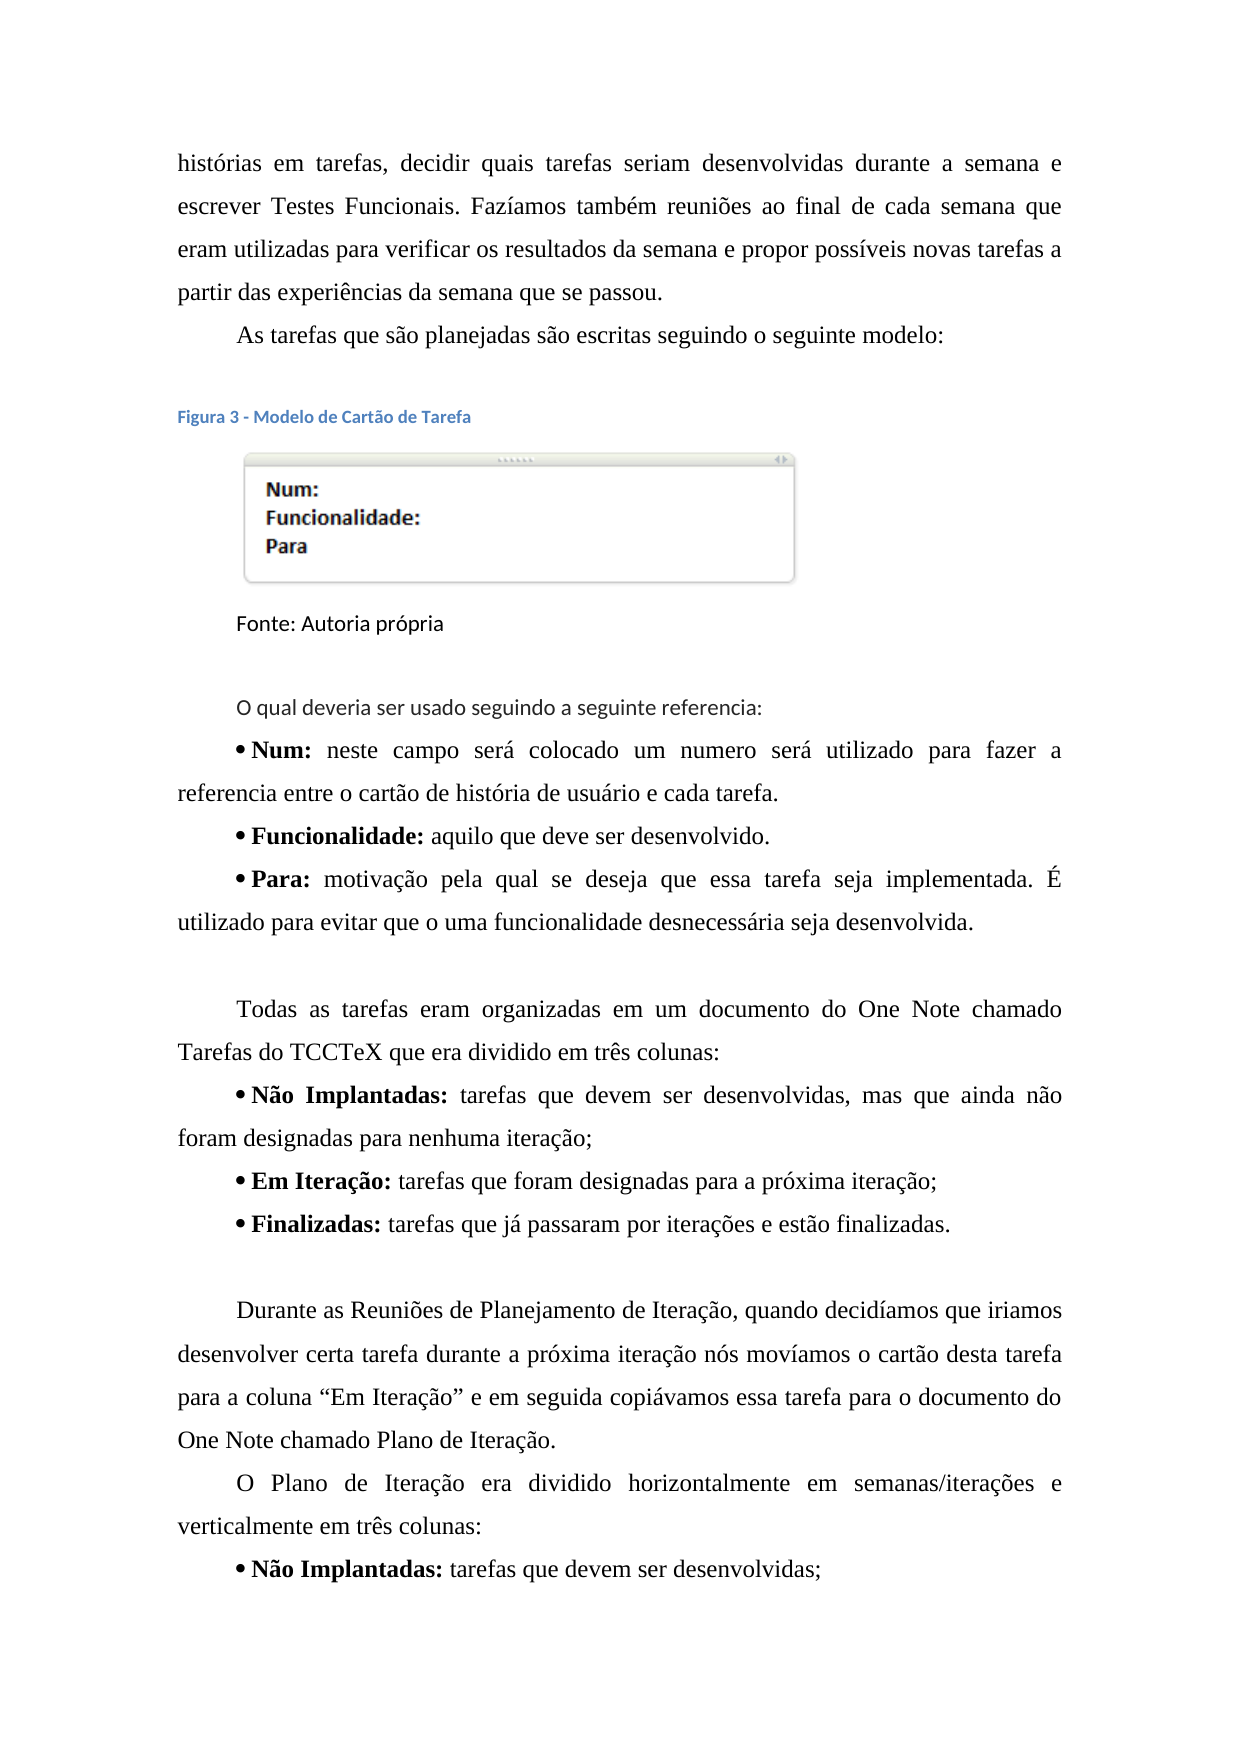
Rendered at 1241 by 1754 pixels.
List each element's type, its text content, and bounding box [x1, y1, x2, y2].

text Todas as tarefas eram organizadas em um documento do One Note chamado Tarefas do TCCTeX que era dividido em três colunas: [177, 994, 1063, 1066]
list Para: motivação pela qual se deseja que essa tarefa seja implementada. É utilizado para evitar que o uma funcionalidade desnecessária seja desenvolvida. [177, 864, 1063, 936]
text O qual deveria ser usado seguindo a seguinte referencia: [177, 693, 1063, 721]
text O Plano de Iteração era dividido horizontalmente em semanas/iterações e verticalmente em três colunas: [177, 1468, 1063, 1540]
list Não Implantadas: tarefas que devem ser desenvolvidas; [177, 1554, 1063, 1583]
list Num: neste campo será colocado um numero será utilizado para fazer a referencia entre o cartão de história de usuário e cada tarefa. [177, 735, 1063, 807]
text histórias em tarefas, decidir quais tarefas seriam desenvolvidas durante a semana e escrever Testes Funcionais. Fazíamos também reuniões ao final de cada semana que eram utilizadas para verificar os resultados da semana e propor possíveis novas tarefas a partir das experiências da semana que se passou. [177, 148, 1063, 306]
list Finalizadas: tarefas que já passaram por iterações e estão finalizadas. [177, 1209, 1063, 1238]
text Figura 3 - Modelo de Cartão de Tarefa [177, 405, 1063, 428]
list Em Iteração: tarefas que foram designadas para a próxima iteração; [177, 1166, 1063, 1195]
text Durante as Reuniões de Planejamento de Iteração, quando decidíamos que iriamos desenvolver certa tarefa durante a próxima iteração nós movíamos o cartão desta tarefa para a coluna “Em Iteração” e em seguida copiávamos essa tarefa para o documento do One Note chamado Plano de Iteração. [177, 1296, 1063, 1454]
text As tarefas que são planejadas são escritas seguindo o seguinte modelo: [177, 320, 1063, 349]
list Funcionalidade: aquilo que deve ser desenvolvido. [177, 821, 1063, 850]
list Não Implantadas: tarefas que devem ser desenvolvidas, mas que ainda não foram designadas para nenhuma iteração; [177, 1080, 1063, 1152]
text Fonte: Autoria própria [177, 609, 1063, 637]
